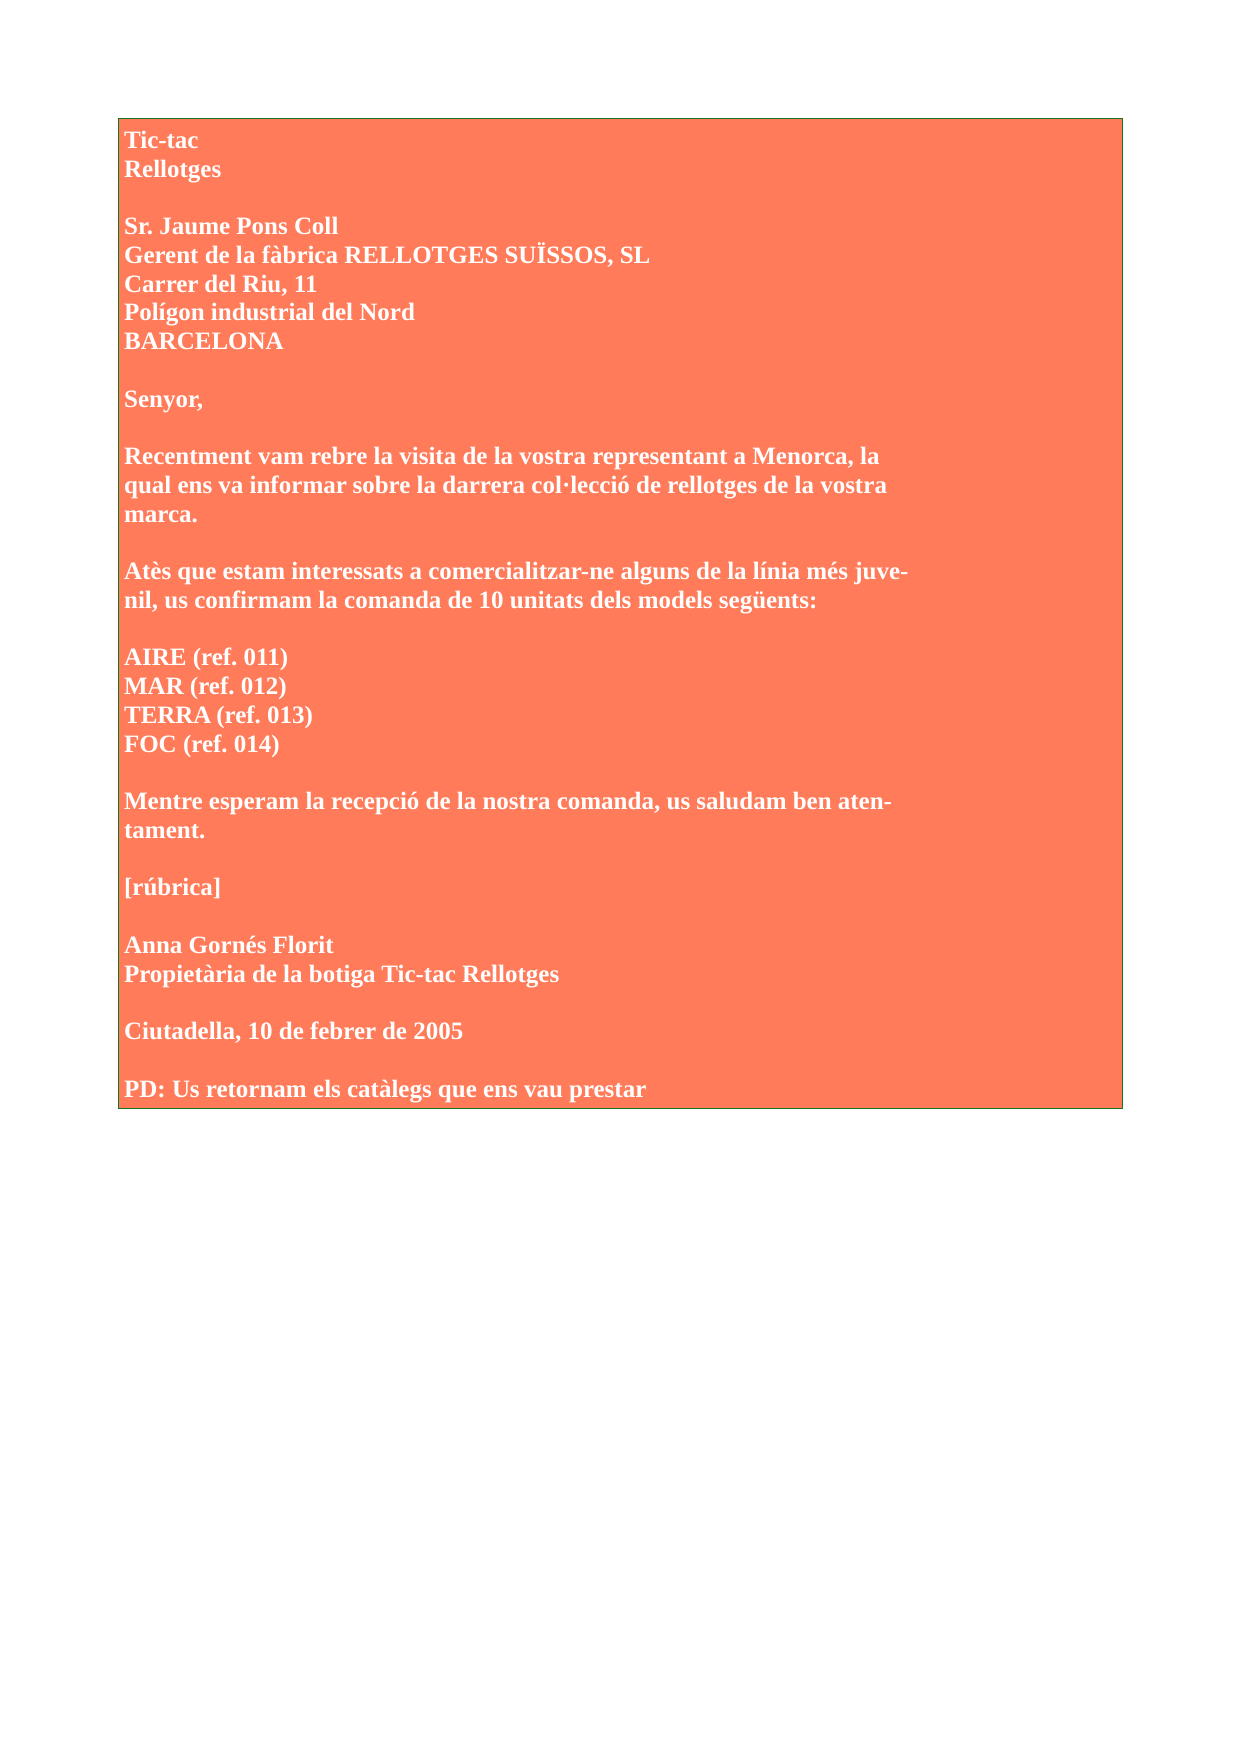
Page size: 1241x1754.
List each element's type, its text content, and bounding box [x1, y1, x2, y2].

table_header Tic-tac Rellotges Sr. Jaume Pons Coll Gerent de la fàbrica RELLOTGES SUÏSSOS, SL Carrer del Riu, 11 Polígon industrial del Nord BARCELONA Senyor, Recentment vam rebre la visita de la vostra representant a Menorca, la qual ens va informar sobre la darrera col·lecció de rellotges de la vostra marca. Atès que estam interessats a comercialitzar-ne alguns de la línia més juve- nil, us confirmam la comanda de 10 unitats dels models següents: AIRE (ref. 011) MAR (ref. 012) TERRA (ref. 013) FOC (ref. 014) Mentre esperam la recepció de la nostra comanda, us saludam ben aten- tament. [rúbrica] Anna Gornés Florit Propietària de la botiga Tic-tac Rellotges Ciutadella, 10 de febrer de 2005 PD: Us retornam els catàlegs que ens vau prestar [119, 119, 1122, 1108]
